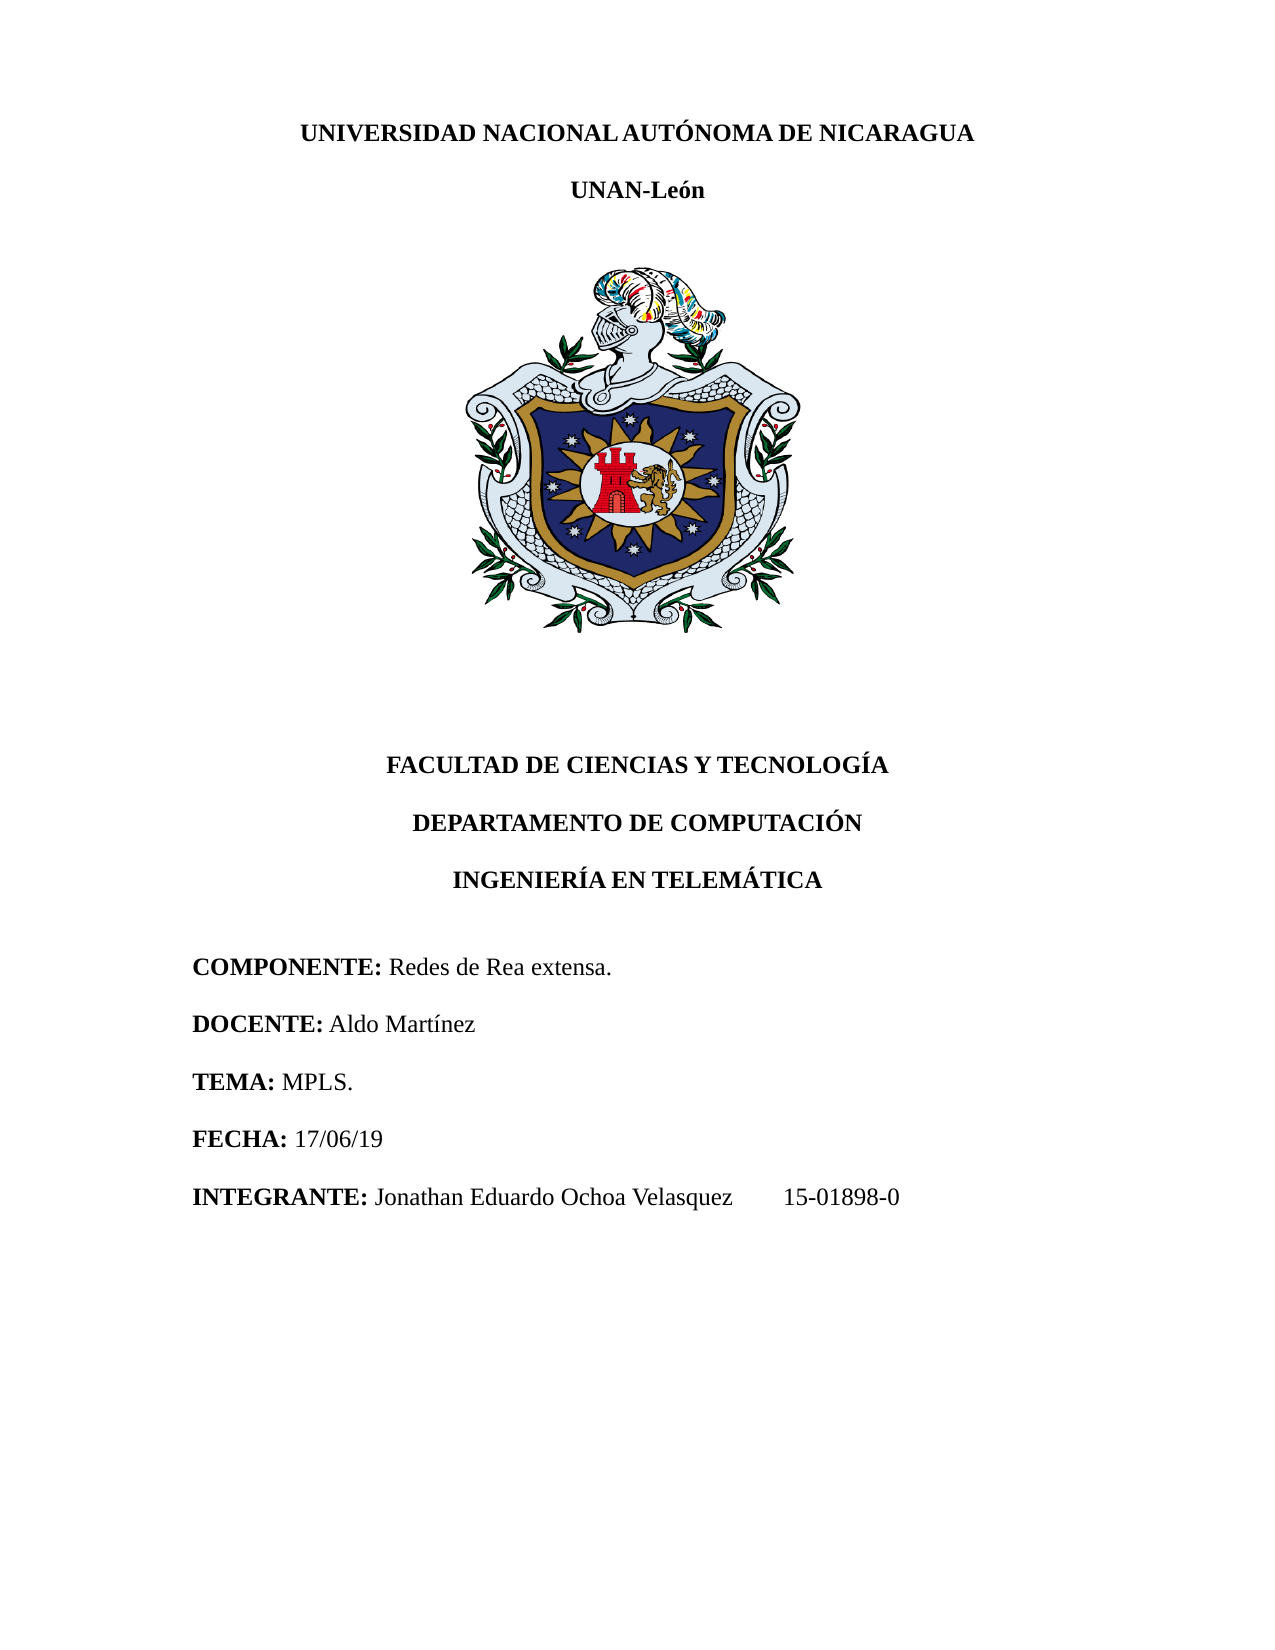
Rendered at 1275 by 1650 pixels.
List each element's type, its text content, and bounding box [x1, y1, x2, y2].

text COMPONENTE: Redes de Rea extensa. [118, 952, 1157, 981]
text TEMA: MPLS. [118, 1067, 1157, 1096]
picture [430, 233, 845, 666]
text FECHA: 17/06/19 [118, 1124, 1157, 1153]
text DOCENTE: Aldo Martínez [118, 1009, 1157, 1038]
text DEPARTAMENTO DE COMPUTACIÓN [118, 808, 1157, 837]
text UNAN-León [118, 176, 1157, 204]
text UNIVERSIDAD NACIONAL AUTÓNOMA DE NICARAGUA [118, 118, 1157, 147]
text INTEGRANTE: Jonathan Eduardo Ochoa Velasquez 15-01898-0 [118, 1182, 1157, 1211]
text FACULTAD DE CIENCIAS Y TECNOLOGÍA [118, 751, 1157, 779]
text INGENIERÍA EN TELEMÁTICA [118, 866, 1157, 894]
